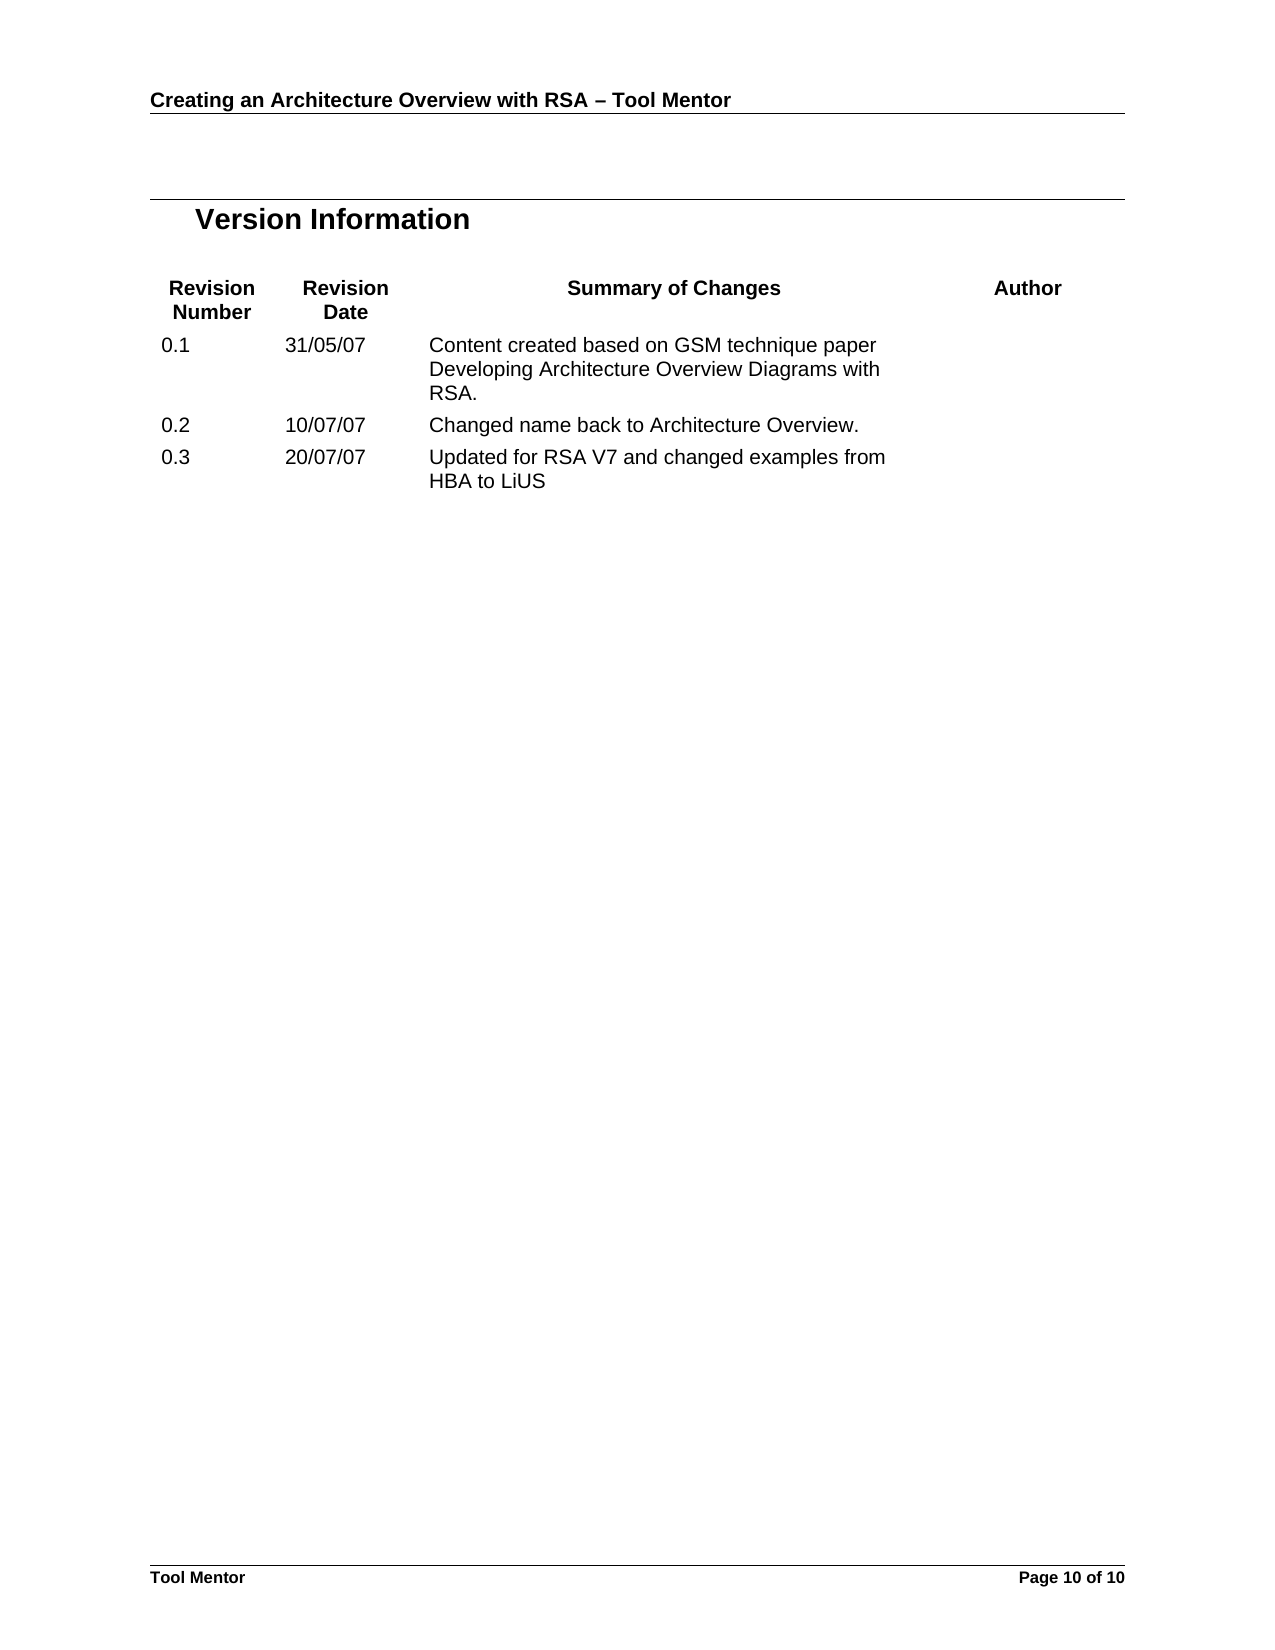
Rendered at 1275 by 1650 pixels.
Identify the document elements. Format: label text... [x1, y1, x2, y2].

table_header Revision Number [150, 272, 273, 328]
table_cell Updated for RSA V7 and changed examples from HBA to LiUS [418, 441, 930, 497]
table_cell 31/05/07 [274, 328, 418, 408]
table_cell [930, 409, 1125, 441]
table_cell [930, 441, 1125, 497]
table_header Summary of Changes [418, 272, 930, 328]
table_cell 0.2 [150, 409, 273, 441]
table_cell 10/07/07 [274, 409, 418, 441]
table_cell 20/07/07 [274, 441, 418, 497]
table_cell 0.1 [150, 328, 273, 408]
table_cell [930, 328, 1125, 408]
table_cell 0.3 [150, 441, 273, 497]
table_header Author [930, 272, 1125, 328]
list Version Information [150, 200, 1125, 236]
table_cell Content created based on GSM technique paper Developing Architecture Overview Diagrams with RSA. [418, 328, 930, 408]
table_cell Changed name back to Architecture Overview. [418, 409, 930, 441]
table_header Revision Date [274, 272, 418, 328]
